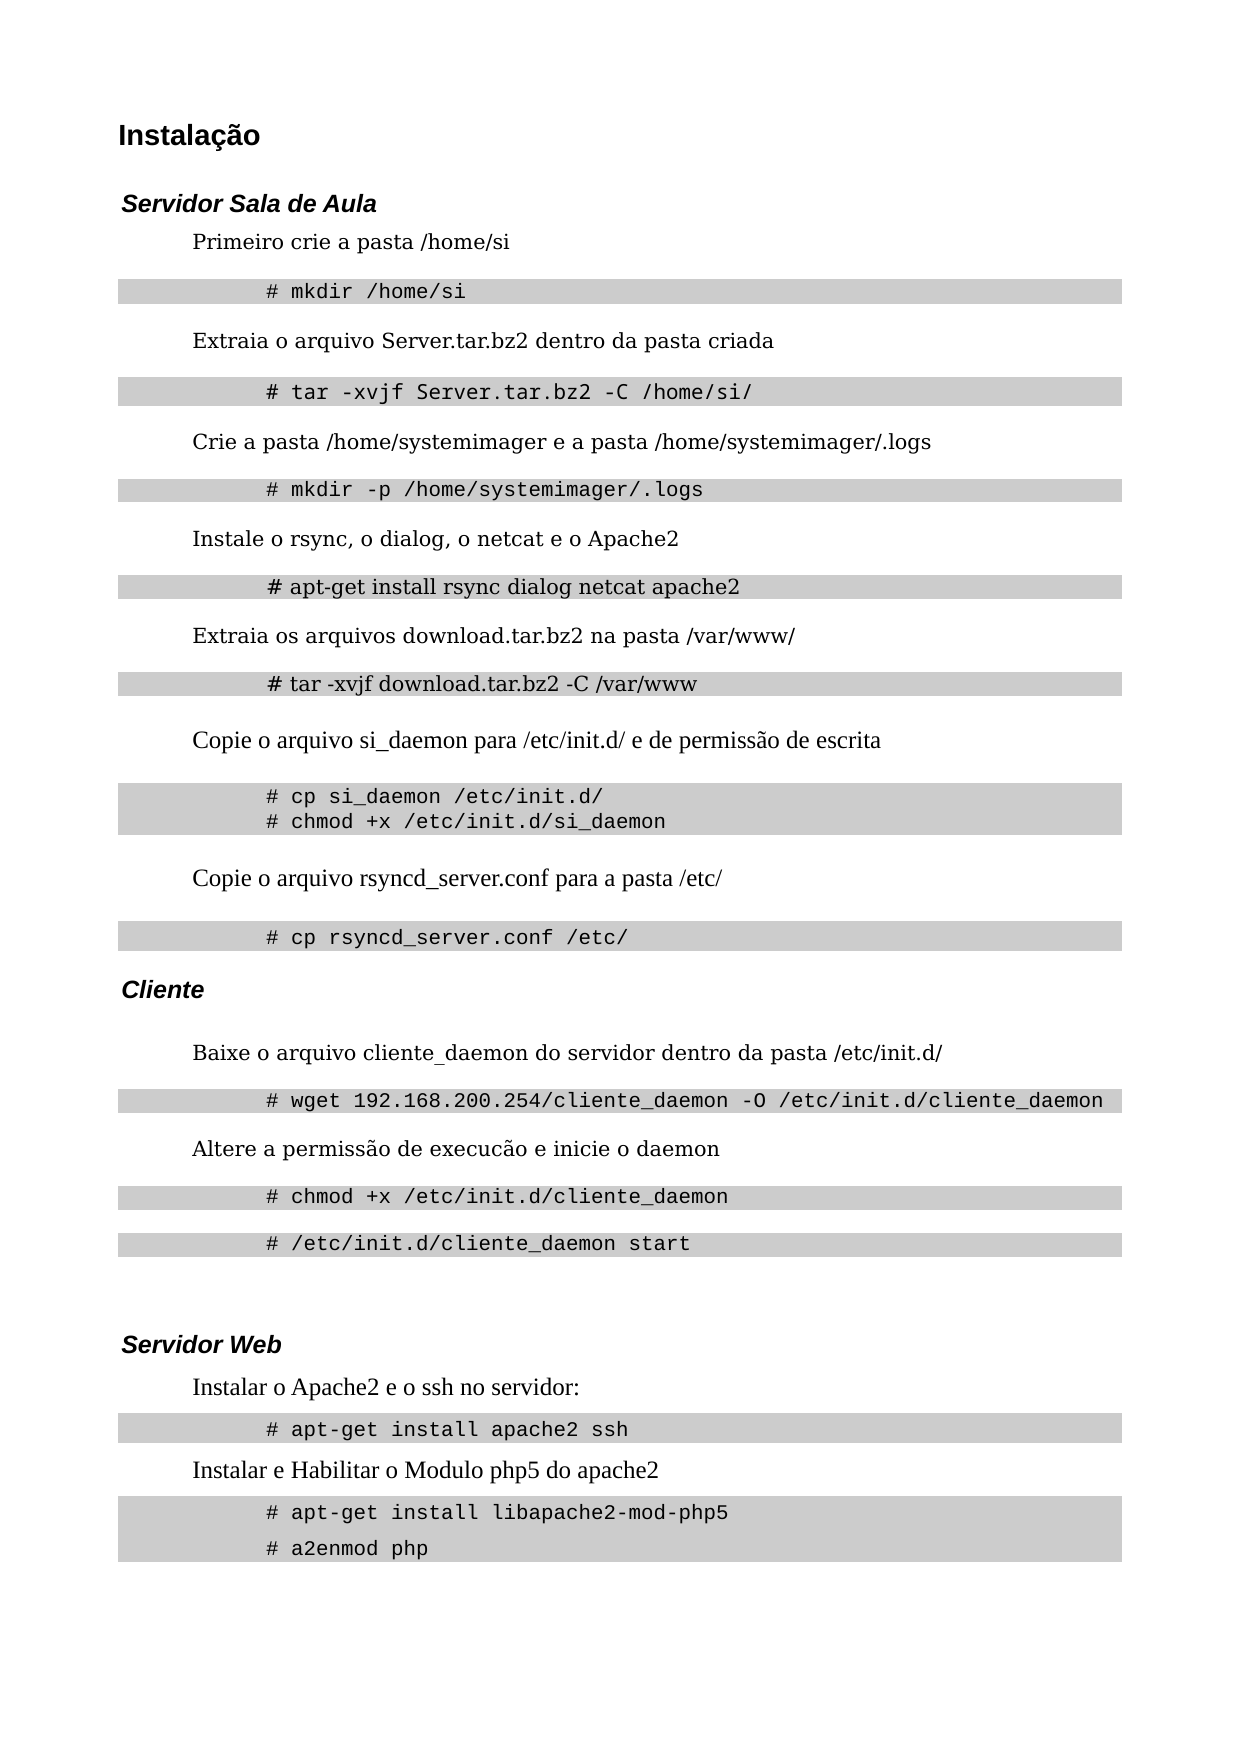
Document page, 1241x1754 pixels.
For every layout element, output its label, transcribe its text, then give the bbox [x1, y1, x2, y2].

text Instale o rsync, o dialog, o netcat e o Apache2 [118, 527, 1122, 551]
text # cp rsyncd_server.conf /etc/ [118, 921, 1122, 951]
text # apt-get install libapache2-mod-php5 [118, 1496, 1122, 1526]
text Extraia o arquivo Server.tar.bz2 dentro da pasta criada [118, 329, 1122, 353]
text # cp si_daemon /etc/init.d/ [118, 783, 1122, 811]
text Instalar o Apache2 e o ssh no servidor: [118, 1372, 1122, 1401]
text # chmod +x /etc/init.d/cliente_daemon [118, 1186, 1122, 1210]
subtitle Servidor Web [121, 1331, 1122, 1359]
text # mkdir /home/si [118, 279, 1122, 304]
text Copie o arquivo rsyncd_server.conf para a pasta /etc/ [118, 863, 1122, 892]
subtitle Instalação [118, 118, 1122, 152]
text # tar -xvjf download.tar.bz2 -C /var/www [118, 672, 1122, 696]
text # chmod +x /etc/init.d/si_daemon [118, 811, 1122, 835]
text Crie a pasta /home/systemimager e a pasta /home/systemimager/.logs [118, 430, 1122, 454]
text Altere a permissão de execucão e inicie o daemon [118, 1137, 1122, 1162]
text # mkdir -p /home/systemimager/.logs [118, 479, 1122, 502]
text # tar -xvjf Server.tar.bz2 -C /home/si/ [118, 377, 1122, 406]
text # apt-get install rsync dialog netcat apache2 [118, 575, 1122, 599]
text # apt-get install apache2 ssh [118, 1413, 1122, 1443]
text Copie o arquivo si_daemon para /etc/init.d/ e de permissão de escrita [118, 725, 1122, 754]
text Extraia os arquivos download.tar.bz2 na pasta /var/www/ [118, 624, 1122, 648]
text Baixe o arquivo cliente_daemon do servidor dentro da pasta /etc/init.d/ [118, 1041, 1122, 1065]
text # wget 192.168.200.254/cliente_daemon -O /etc/init.d/cliente_daemon [118, 1089, 1122, 1113]
subtitle Cliente [121, 976, 1122, 1004]
subtitle Servidor Sala de Aula [121, 189, 1122, 218]
text # a2enmod php [118, 1538, 1122, 1562]
text Primeiro crie a pasta /home/si [118, 230, 1122, 255]
text # /etc/init.d/cliente_daemon start [118, 1233, 1122, 1257]
text Instalar e Habilitar o Modulo php5 do apache2 [118, 1455, 1122, 1484]
